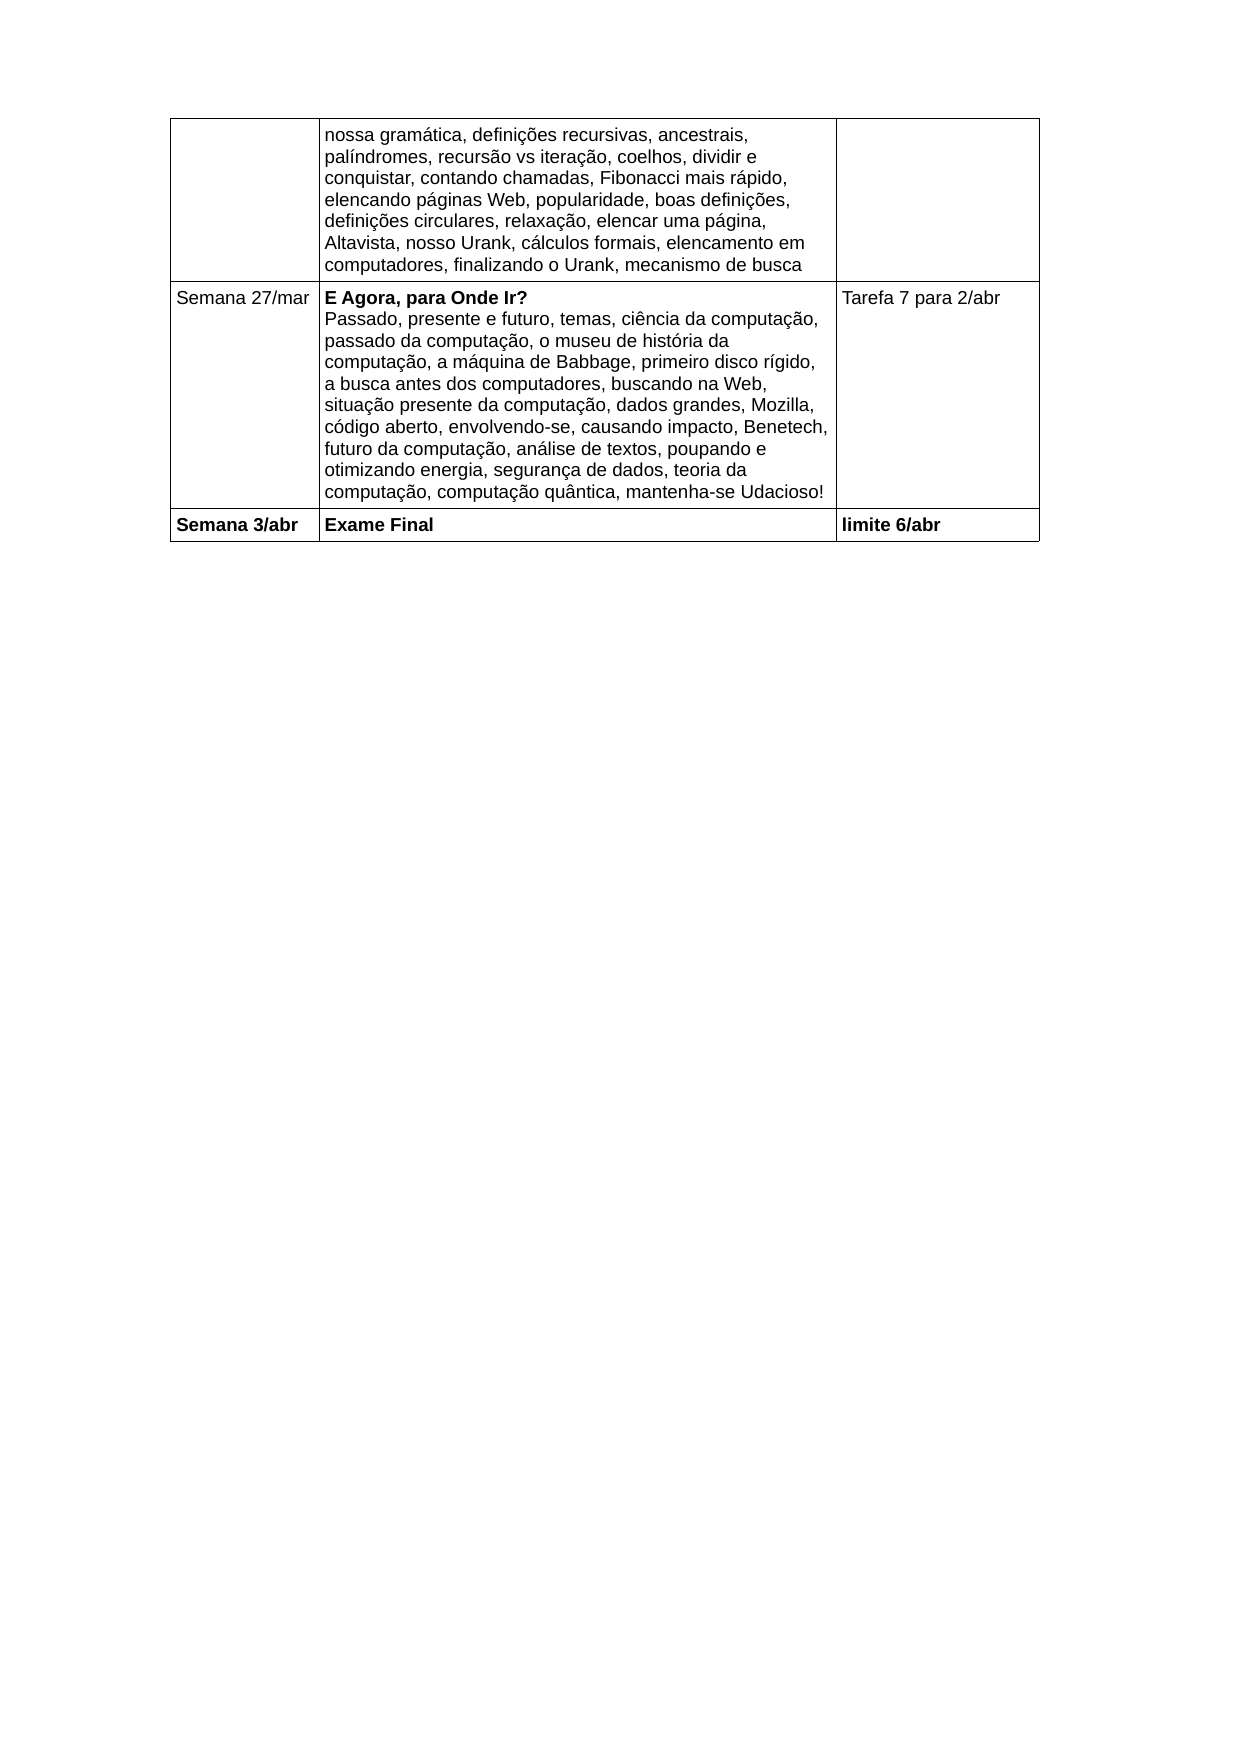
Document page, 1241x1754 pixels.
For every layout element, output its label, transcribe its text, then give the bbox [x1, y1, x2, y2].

table_cell Exame Final [320, 509, 836, 541]
table_cell [837, 119, 1039, 281]
table_cell Tarefa 7 para 2/abr [837, 282, 1039, 508]
table_cell limite 6/abr [837, 509, 1039, 541]
table_cell [171, 119, 319, 281]
table_cell nossa gramática, definições recursivas, ancestrais, palíndromes, recursão vs iteração, coelhos, dividir e conquistar, contando chamadas, Fibonacci mais rápido, elencando páginas Web, popularidade, boas definições, definições circulares, relaxação, elencar uma página, Altavista, nosso Urank, cálculos formais, elencamento em computadores, finalizando o Urank, mecanismo de busca [320, 119, 836, 281]
table_cell Semana 27/mar [171, 282, 319, 508]
table_cell Semana 3/abr [171, 509, 319, 541]
table_cell E Agora, para Onde Ir? Passado, presente e futuro, temas, ciência da computação, passado da computação, o museu de história da computação, a máquina de Babbage, primeiro disco rígido, a busca antes dos computadores, buscando na Web, situação presente da computação, dados grandes, Mozilla, código aberto, envolvendo-se, causando impacto, Benetech, futuro da computação, análise de textos, poupando e otimizando energia, segurança de dados, teoria da computação, computação quântica, mantenha-se Udacioso! [320, 282, 836, 508]
